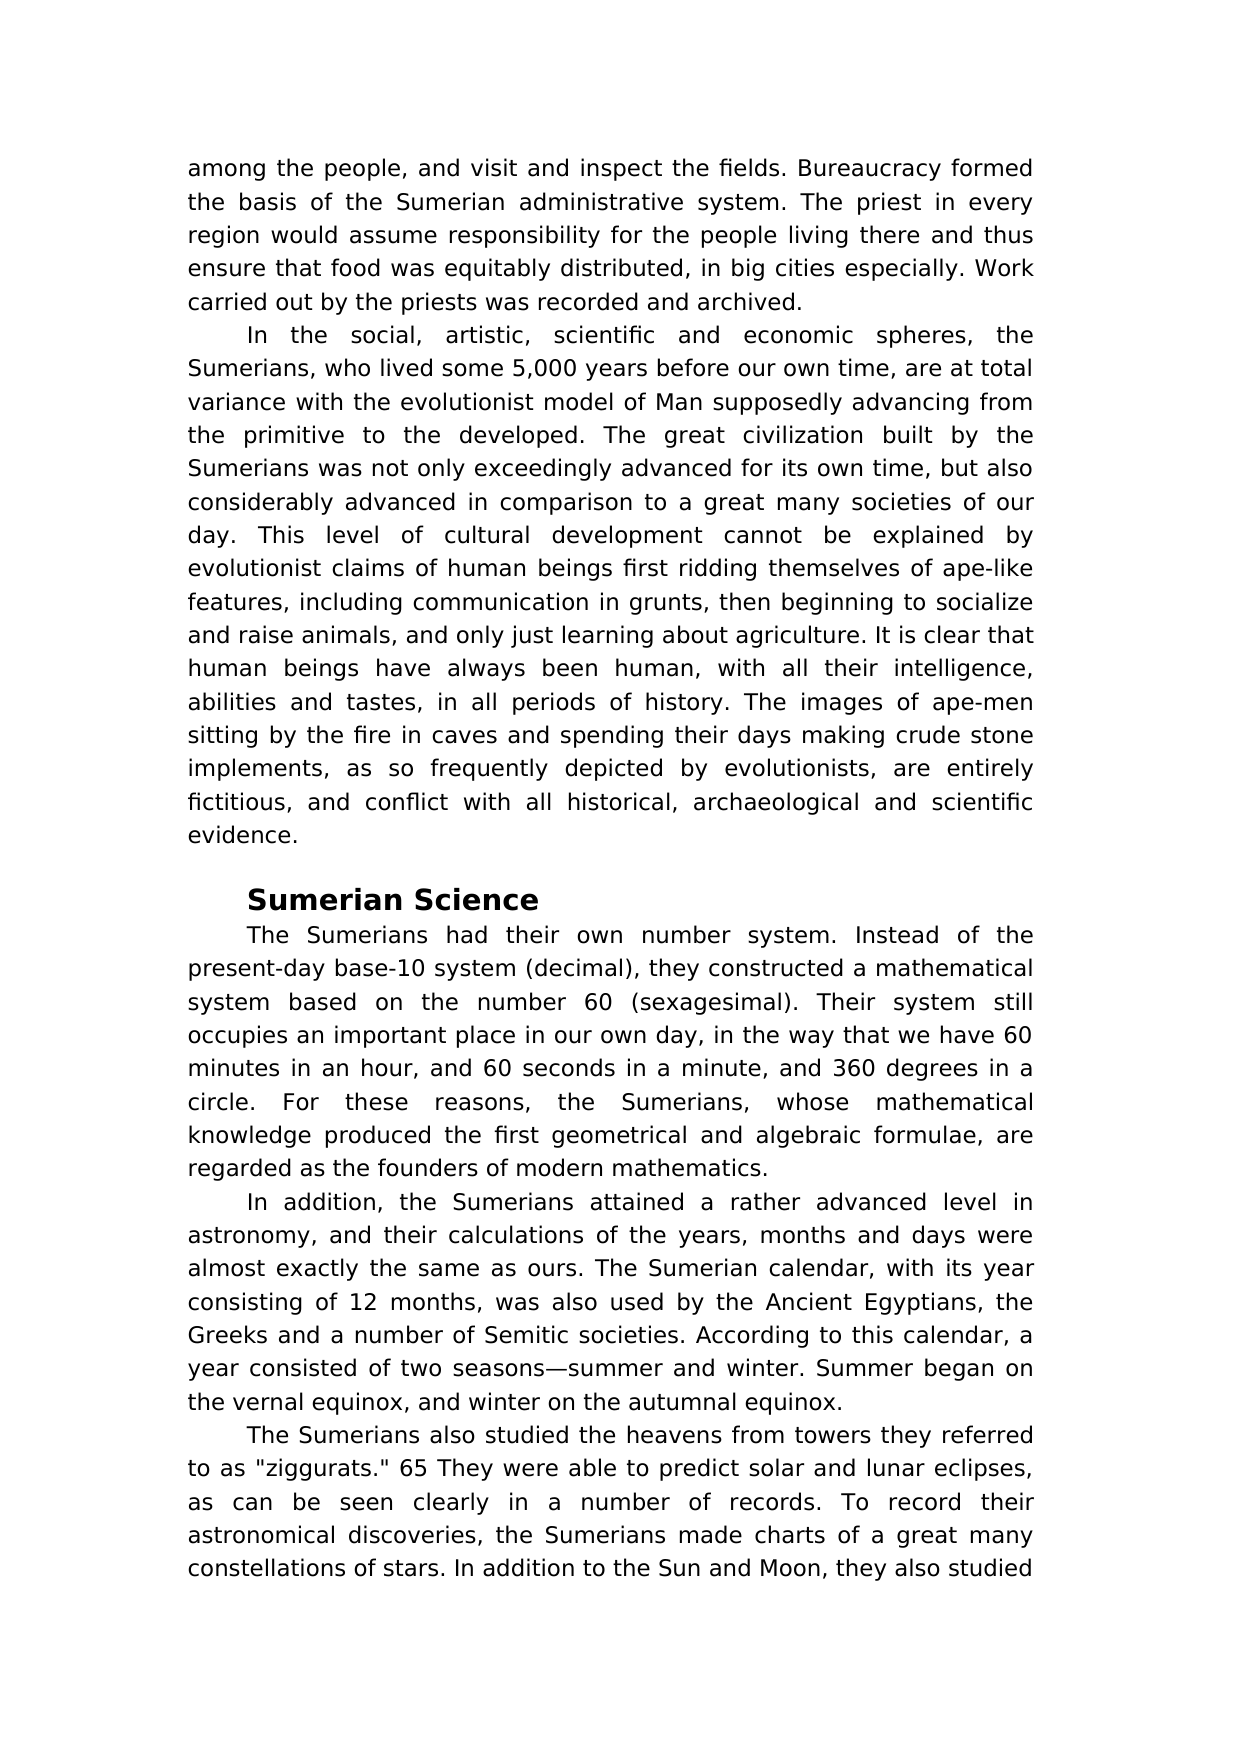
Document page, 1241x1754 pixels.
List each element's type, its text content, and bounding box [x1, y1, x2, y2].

text The Sumerians also studied the heavens from towers they referred to as "ziggurats." 65 They were able to predict solar and lunar eclipses, as can be seen clearly in a number of records. To record their astronomical discoveries, the Sumerians made charts of a great many constellations of stars. In addition to the Sun and Moon, they also studied [187, 1417, 1035, 1583]
text among the people, and visit and inspect the fields. Bureaucracy formed the basis of the Sumerian administrative system. The priest in every region would assume responsibility for the people living there and thus ensure that food was equitably distributed, in big cities especially. Work carried out by the priests was recorded and archived. [187, 150, 1035, 317]
text Sumerian Science [187, 883, 1035, 917]
text In the social, artistic, scientific and economic spheres, the Sumerians, who lived some 5,000 years before our own time, are at total variance with the evolutionist model of Man supposedly advancing from the primitive to the developed. The great civilization built by the Sumerians was not only exceedingly advanced for its own time, but also considerably advanced in comparison to a great many societies of our day. This level of cultural development cannot be explained by evolutionist claims of human beings first ridding themselves of ape-like features, including communication in grunts, then beginning to socialize and raise animals, and only just learning about agriculture. It is clear that human beings have always been human, with all their intelligence, abilities and tastes, in all periods of history. The images of ape-men sitting by the fire in caves and spending their days making crude stone implements, as so frequently depicted by evolutionists, are entirely fictitious, and conflict with all historical, archaeological and scientific evidence. [187, 317, 1035, 850]
text The Sumerians had their own number system. Instead of the present-day base-10 system (decimal), they constructed a mathematical system based on the number 60 (sexagesimal). Their system still occupies an important place in our own day, in the way that we have 60 minutes in an hour, and 60 seconds in a minute, and 360 degrees in a circle. For these reasons, the Sumerians, whose mathematical knowledge produced the first geometrical and algebraic formulae, are regarded as the founders of modern mathematics. [187, 917, 1035, 1183]
text In addition, the Sumerians attained a rather advanced level in astronomy, and their calculations of the years, months and days were almost exactly the same as ours. The Sumerian calendar, with its year consisting of 12 months, was also used by the Ancient Egyptians, the Greeks and a number of Semitic societies. According to this calendar, a year consisted of two seasons—summer and winter. Summer began on the vernal equinox, and winter on the autumnal equinox. [187, 1183, 1035, 1417]
